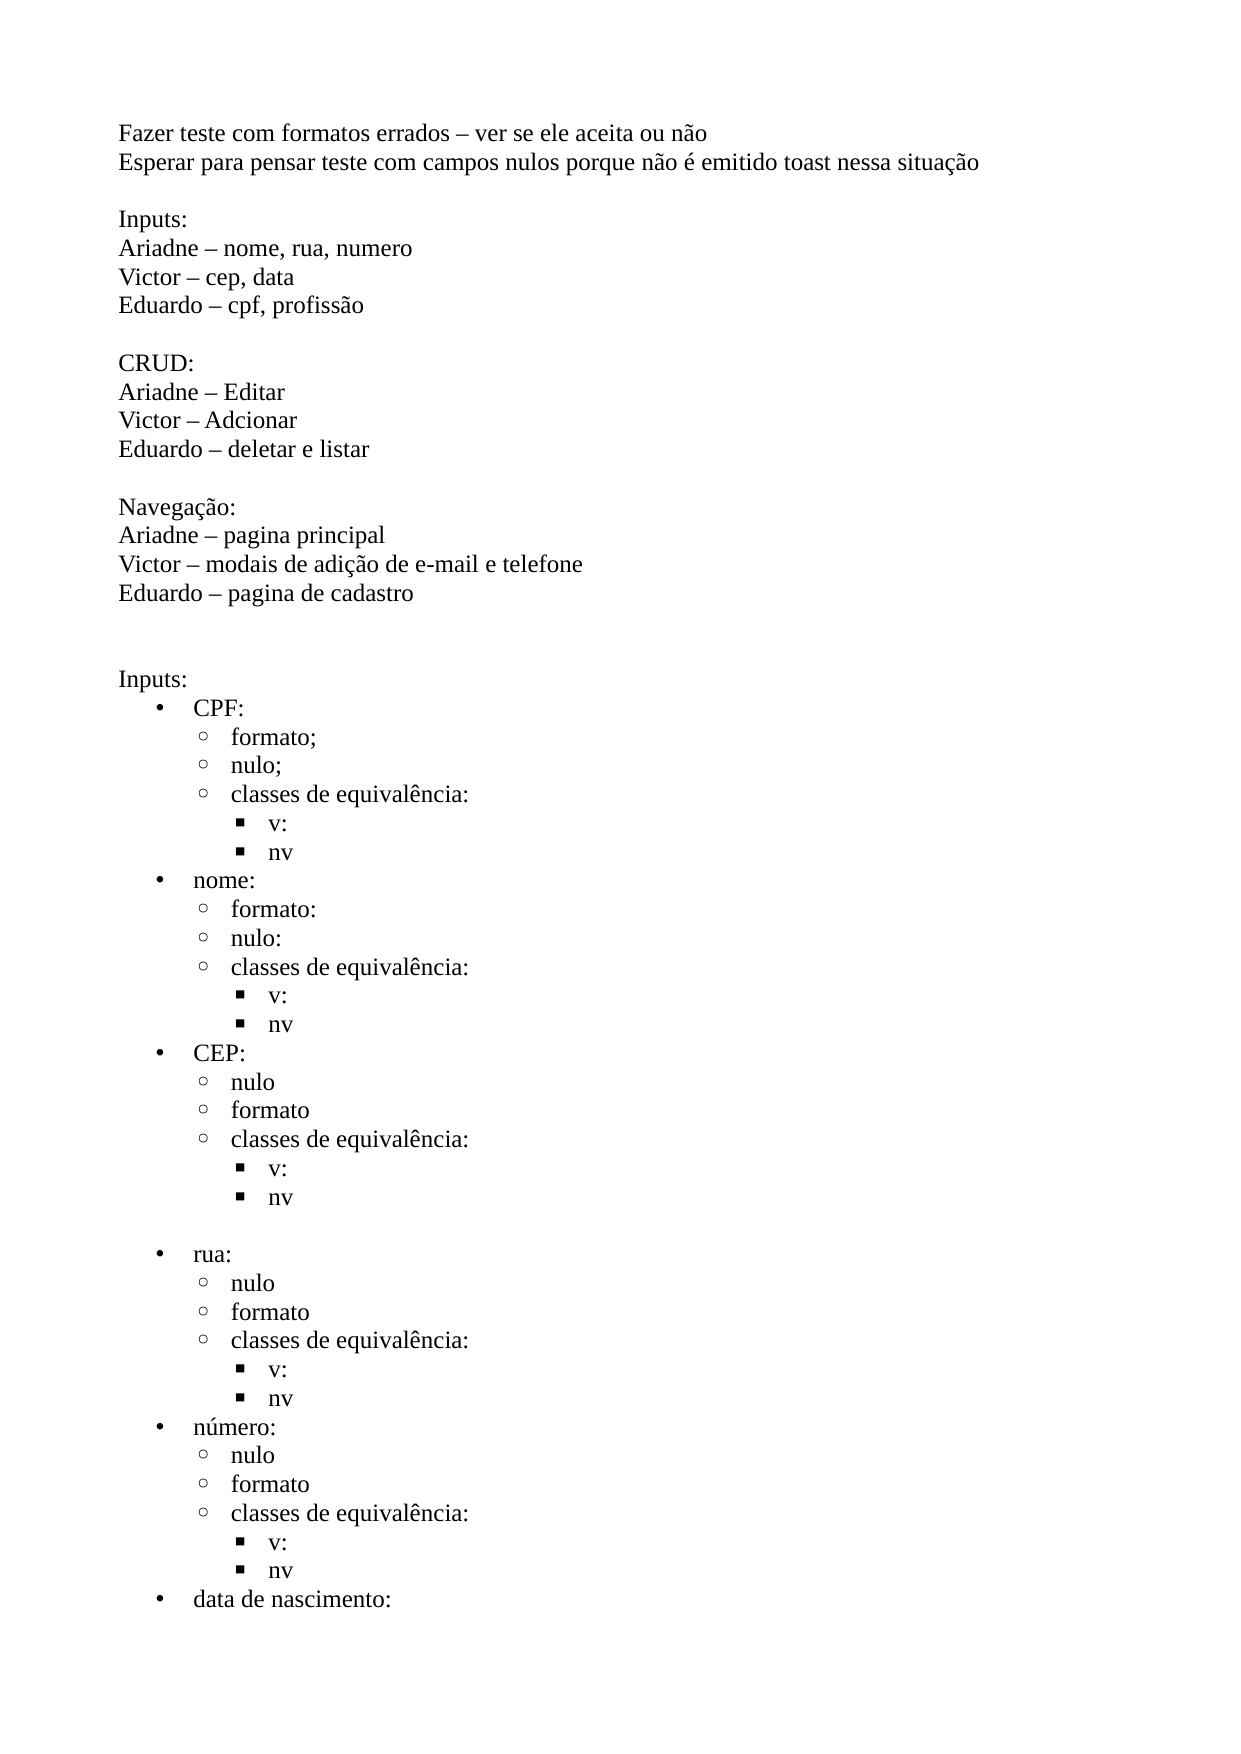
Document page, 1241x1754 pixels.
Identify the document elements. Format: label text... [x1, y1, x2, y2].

text Esperar para pensar teste com campos nulos porque não é emitido toast nessa situação [118, 147, 1122, 176]
list nulo [193, 1268, 1122, 1297]
list data de nascimento: [156, 1584, 1122, 1613]
list nv [231, 1383, 1122, 1412]
list v: [231, 1527, 1122, 1556]
text Inputs: [118, 664, 1122, 693]
list classes de equivalência: [193, 779, 1122, 808]
text Eduardo – pagina de cadastro [118, 578, 1122, 607]
list v: [231, 981, 1122, 1009]
list rua: [156, 1239, 1122, 1268]
text CRUD: [118, 348, 1122, 377]
list nulo; [193, 751, 1122, 779]
list formato [193, 1297, 1122, 1326]
list nv [231, 1009, 1122, 1038]
list classes de equivalência: [193, 1124, 1122, 1153]
list v: [231, 808, 1122, 837]
list formato [193, 1469, 1122, 1498]
list formato: [193, 894, 1122, 923]
text Ariadne – Editar [118, 377, 1122, 406]
list classes de equivalência: [193, 1326, 1122, 1354]
text Eduardo – deletar e listar [118, 434, 1122, 463]
text Ariadne – pagina principal [118, 521, 1122, 549]
text Fazer teste com formatos errados – ver se ele aceita ou não [118, 118, 1122, 147]
text Victor – cep, data [118, 262, 1122, 291]
list nv [231, 1182, 1122, 1211]
list formato; [193, 722, 1122, 751]
list número: [156, 1412, 1122, 1441]
text Victor – modais de adição de e-mail e telefone [118, 549, 1122, 578]
text Navegação: [118, 492, 1122, 521]
text Eduardo – cpf, profissão [118, 291, 1122, 319]
list formato [193, 1096, 1122, 1124]
text Victor – Adcionar [118, 406, 1122, 434]
list CEP: [156, 1038, 1122, 1067]
list nome: [156, 866, 1122, 894]
list nulo [193, 1441, 1122, 1469]
list v: [231, 1153, 1122, 1182]
list nv [231, 837, 1122, 866]
list nulo [193, 1067, 1122, 1096]
list classes de equivalência: [193, 952, 1122, 981]
list nulo: [193, 923, 1122, 952]
text Inputs: [118, 204, 1122, 233]
list classes de equivalência: [193, 1498, 1122, 1527]
list nv [231, 1556, 1122, 1584]
list CPF: [156, 693, 1122, 722]
list v: [231, 1354, 1122, 1383]
text Ariadne – nome, rua, numero [118, 233, 1122, 262]
